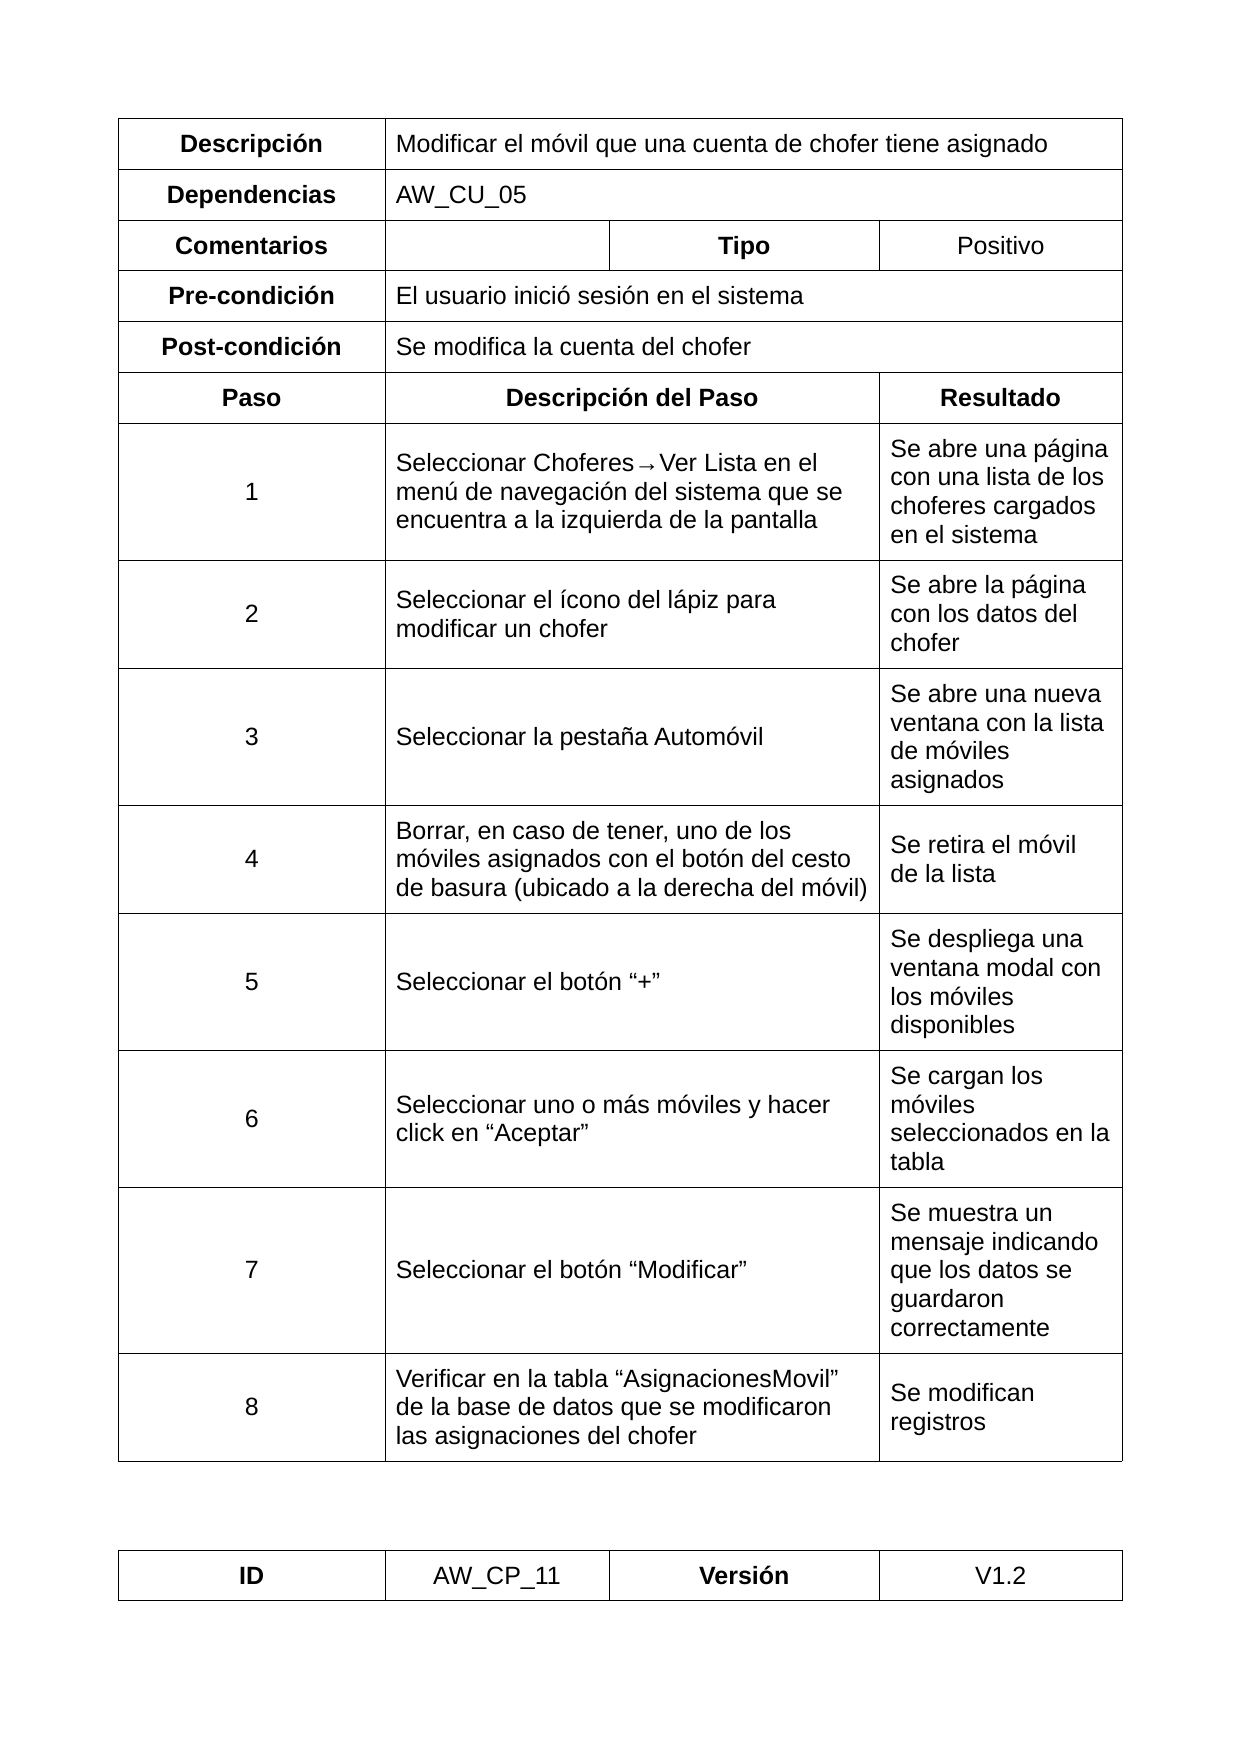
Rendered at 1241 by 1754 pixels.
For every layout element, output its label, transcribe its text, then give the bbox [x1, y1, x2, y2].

table_header AW_CP_11 [386, 1551, 609, 1600]
table_cell Se abre la página con los datos del chofer [880, 561, 1122, 668]
table_cell Paso [119, 373, 385, 422]
table_cell Tipo [610, 221, 879, 270]
table_cell 4 [119, 806, 385, 913]
table_cell Pre-condición [119, 271, 385, 321]
table_cell AW_CU_05 [386, 170, 1122, 219]
table_cell Seleccionar el ícono del lápiz para modificar un chofer [386, 561, 879, 668]
table_cell 7 [119, 1188, 385, 1353]
table_cell Resultado [880, 373, 1122, 422]
table_cell 6 [119, 1051, 385, 1187]
table_cell Se despliega una ventana modal con los móviles disponibles [880, 914, 1122, 1050]
table_cell [386, 221, 609, 270]
table_cell 3 [119, 669, 385, 805]
table_cell Se muestra un mensaje indicando que los datos se guardaron correctamente [880, 1188, 1122, 1353]
table_cell Seleccionar la pestaña Automóvil [386, 669, 879, 805]
table_cell Modificar el móvil que una cuenta de chofer tiene asignado [386, 119, 1122, 169]
table_cell Se modifica la cuenta del chofer [386, 322, 1122, 372]
table_cell Seleccionar Choferes→Ver Lista en el menú de navegación del sistema que se encuentra a la izquierda de la pantalla [386, 424, 879, 559]
table_cell Dependencias [119, 170, 385, 219]
table_cell Seleccionar el botón “+” [386, 914, 879, 1050]
table_header Versión [610, 1551, 879, 1600]
table_cell Descripción [119, 119, 385, 169]
table_cell Comentarios [119, 221, 385, 270]
table_cell Descripción del Paso [386, 373, 879, 422]
table_cell Borrar, en caso de tener, uno de los móviles asignados con el botón del cesto de basura (ubicado a la derecha del móvil) [386, 806, 879, 913]
table_cell El usuario inició sesión en el sistema [386, 271, 1122, 321]
table_cell Verificar en la tabla “AsignacionesMovil” de la base de datos que se modificaron las asignaciones del chofer [386, 1354, 879, 1461]
table_cell 5 [119, 914, 385, 1050]
table_cell Se retira el móvil de la lista [880, 806, 1122, 913]
table_header V1.2 [880, 1551, 1122, 1600]
table_cell 1 [119, 424, 385, 559]
table_cell Post-condición [119, 322, 385, 372]
table_header ID [119, 1551, 385, 1600]
table_cell Seleccionar uno o más móviles y hacer click en “Aceptar” [386, 1051, 879, 1187]
table_cell Se abre una página con una lista de los choferes cargados en el sistema [880, 424, 1122, 559]
table_cell Seleccionar el botón “Modificar” [386, 1188, 879, 1353]
table_cell 2 [119, 561, 385, 668]
table_cell Se cargan los móviles seleccionados en la tabla [880, 1051, 1122, 1187]
table_cell Se modifican registros [880, 1354, 1122, 1461]
table_cell Se abre una nueva ventana con la lista de móviles asignados [880, 669, 1122, 805]
table_cell 8 [119, 1354, 385, 1461]
table_cell Positivo [880, 221, 1122, 270]
